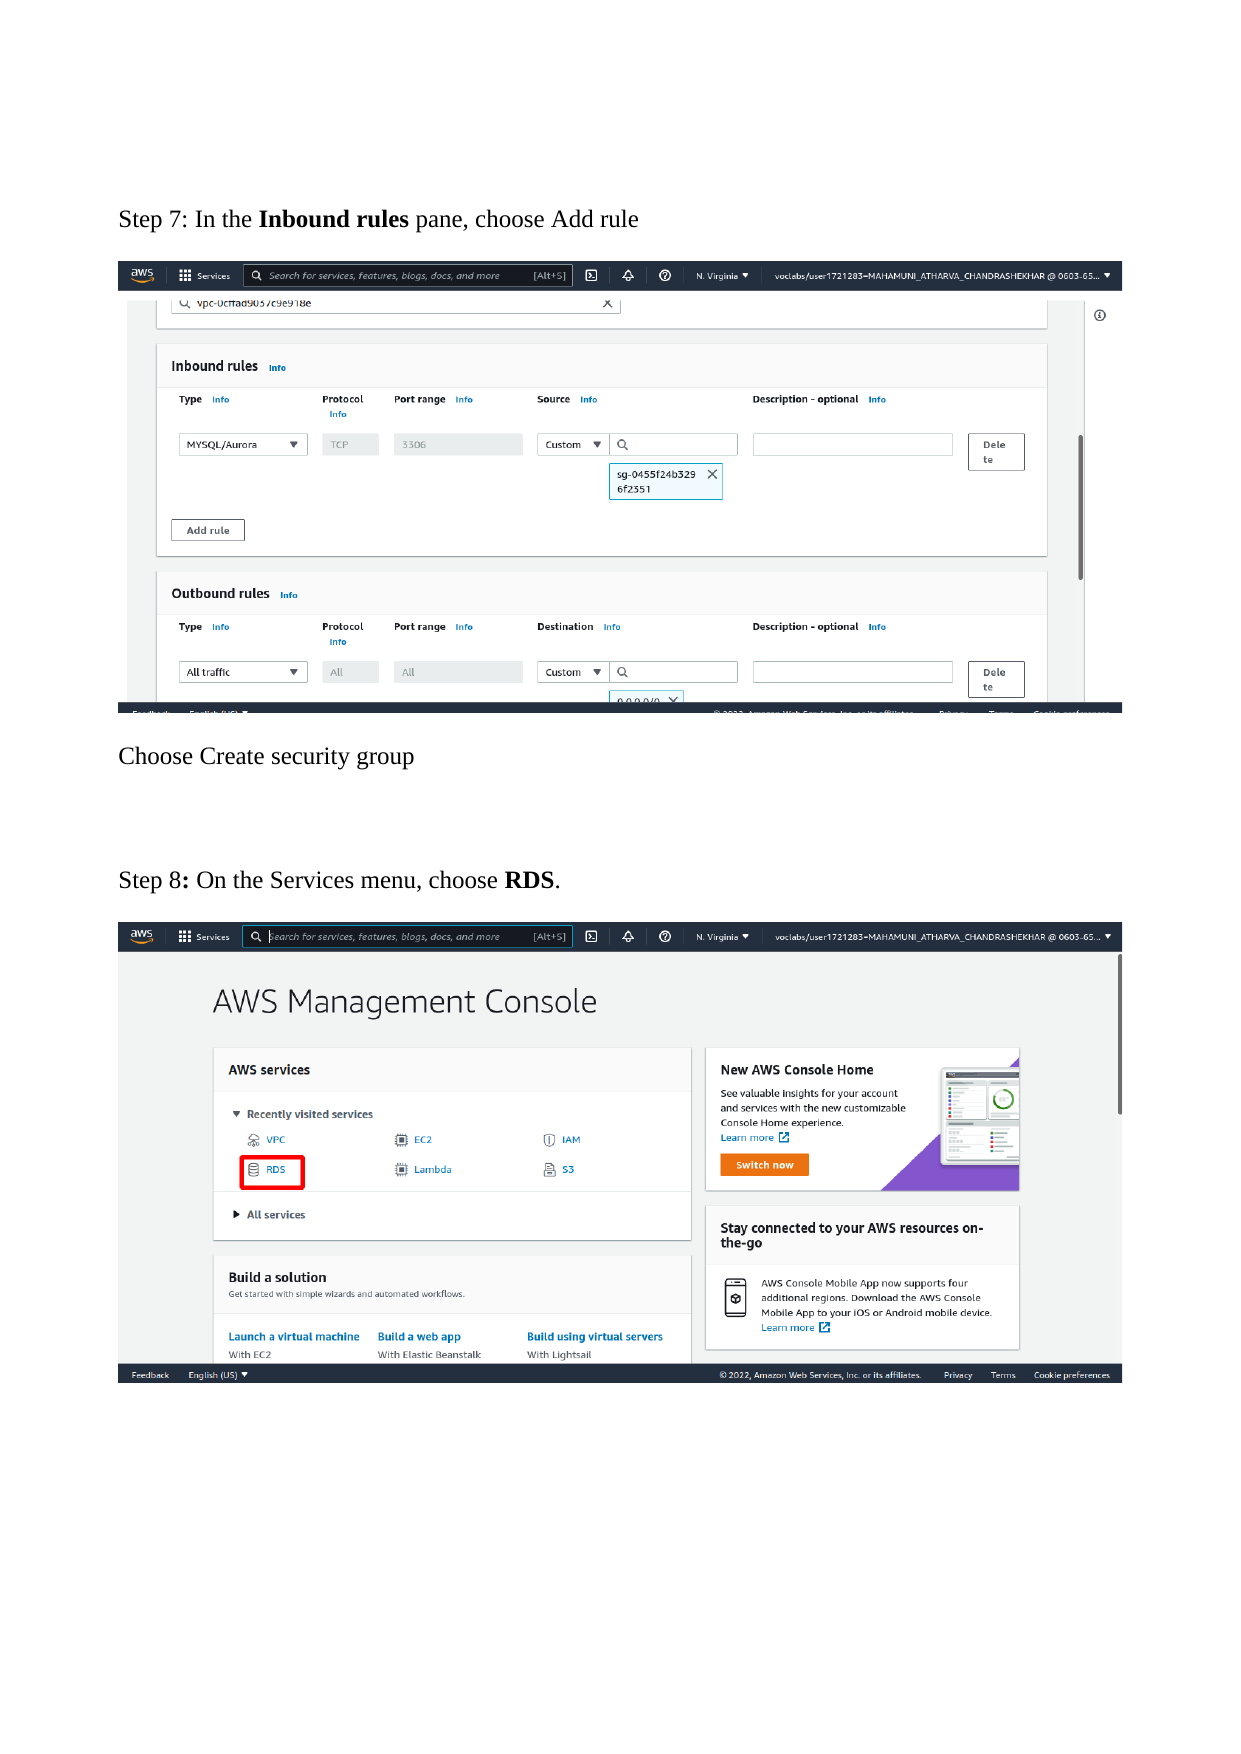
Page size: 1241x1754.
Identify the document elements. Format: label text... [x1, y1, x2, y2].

picture [118, 261, 1123, 713]
text Step 7: In the Inbound rules pane, choose Add rule [118, 204, 1122, 233]
text Step 8: On the Services menu, choose RDS. [118, 865, 1122, 894]
text Choose Create security group [118, 741, 1122, 770]
picture [118, 922, 1123, 1383]
